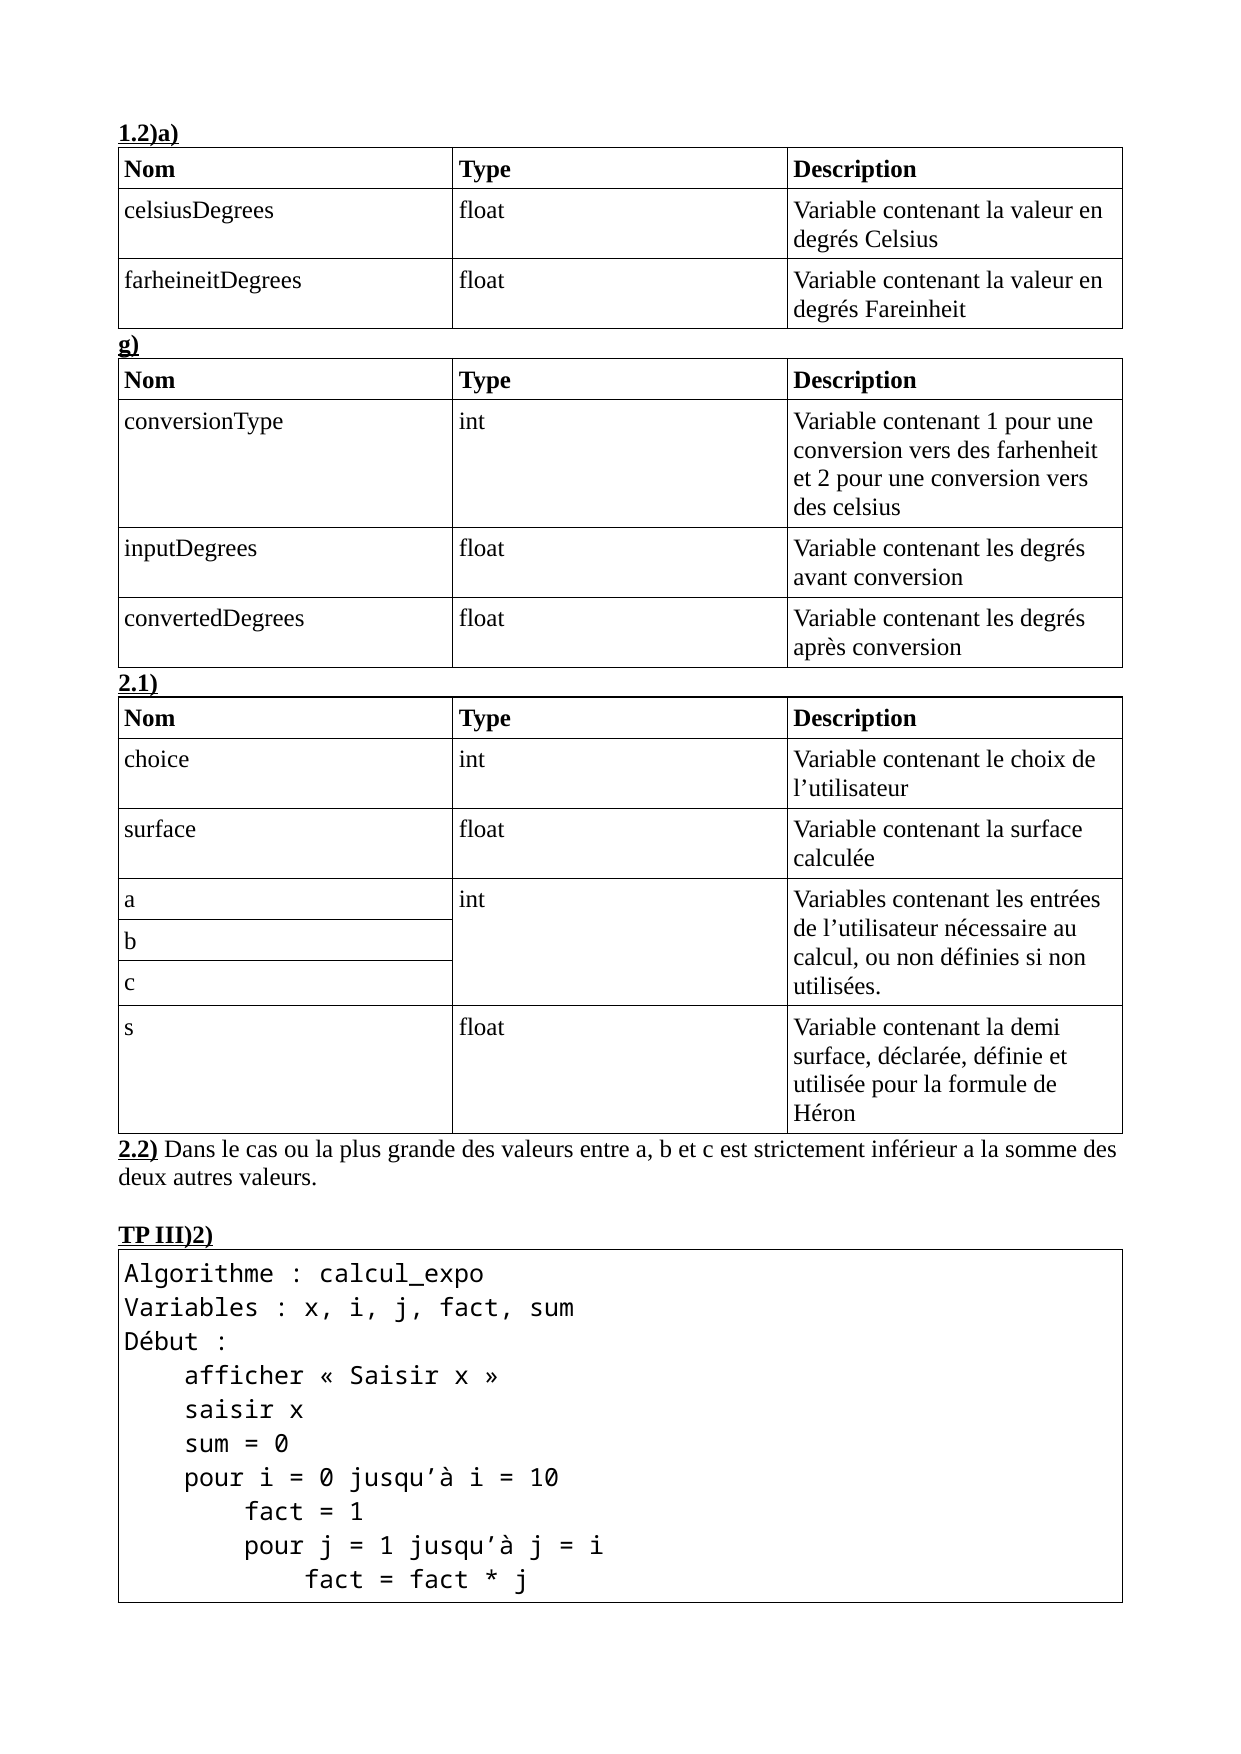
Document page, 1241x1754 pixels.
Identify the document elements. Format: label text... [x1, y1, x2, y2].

table_cell convertedDegrees [119, 598, 452, 667]
table_cell farheineitDegrees [119, 259, 452, 328]
table_cell int [453, 400, 787, 527]
table_cell Variable contenant le choix de l’utilisateur [788, 739, 1122, 808]
table_cell Variable contenant la valeur en degrés Celsius [788, 189, 1122, 258]
text 2.2) Dans le cas ou la plus grande des valeurs entre a, b et c est strictement inférieur a la somme des deux autres valeurs. [118, 1134, 1122, 1191]
table_header Description [788, 698, 1122, 738]
table_header Type [453, 148, 787, 188]
table_cell Variable contenant les degrés avant conversion [788, 528, 1122, 597]
table_cell s [119, 1006, 452, 1133]
table_header Description [788, 148, 1122, 188]
table_header Type [453, 359, 787, 399]
table_cell float [453, 528, 787, 597]
table_cell Variable contenant 1 pour une conversion vers des farhenheit et 2 pour une conversion vers des celsius [788, 400, 1122, 527]
table_cell Variable contenant la surface calculée [788, 809, 1122, 878]
table_cell float [453, 598, 787, 667]
table_header Algorithme : calcul_expo Variables : x, i, j, fact, sum Début : afficher « Saisir x » saisir x sum = 0 pour i = 0 jusqu’à i = 10 fact = 1 pour j = 1 jusqu’à j = i fact = fact * j [119, 1250, 1122, 1602]
table_header Description [788, 359, 1122, 399]
table_cell surface [119, 809, 452, 878]
table_cell b [119, 920, 452, 960]
table_cell float [453, 1006, 787, 1133]
text g) [118, 329, 1122, 358]
text 2.1) [118, 668, 1122, 696]
table_cell int [453, 879, 787, 1005]
table_cell Variable contenant la demi surface, déclarée, définie et utilisée pour la formule de Héron [788, 1006, 1122, 1133]
table_cell Variables contenant les entrées de l’utilisateur nécessaire au calcul, ou non définies si non utilisées. [788, 879, 1122, 1005]
text 1.2)a) [118, 118, 1122, 147]
table_cell Variable contenant les degrés après conversion [788, 598, 1122, 667]
table_cell choice [119, 739, 452, 808]
table_cell celsiusDegrees [119, 189, 452, 258]
table_header Type [453, 698, 787, 738]
table_cell int [453, 739, 787, 808]
table_cell float [453, 189, 787, 258]
table_cell c [119, 961, 452, 1005]
text TP III)2) [118, 1220, 1122, 1249]
table_cell float [453, 259, 787, 328]
table_header Nom [119, 148, 452, 188]
table_header Nom [119, 698, 452, 738]
table_header Nom [119, 359, 452, 399]
table_cell a [119, 879, 452, 919]
table_cell Variable contenant la valeur en degrés Fareinheit [788, 259, 1122, 328]
table_cell conversionType [119, 400, 452, 527]
table_cell inputDegrees [119, 528, 452, 597]
table_cell float [453, 809, 787, 878]
